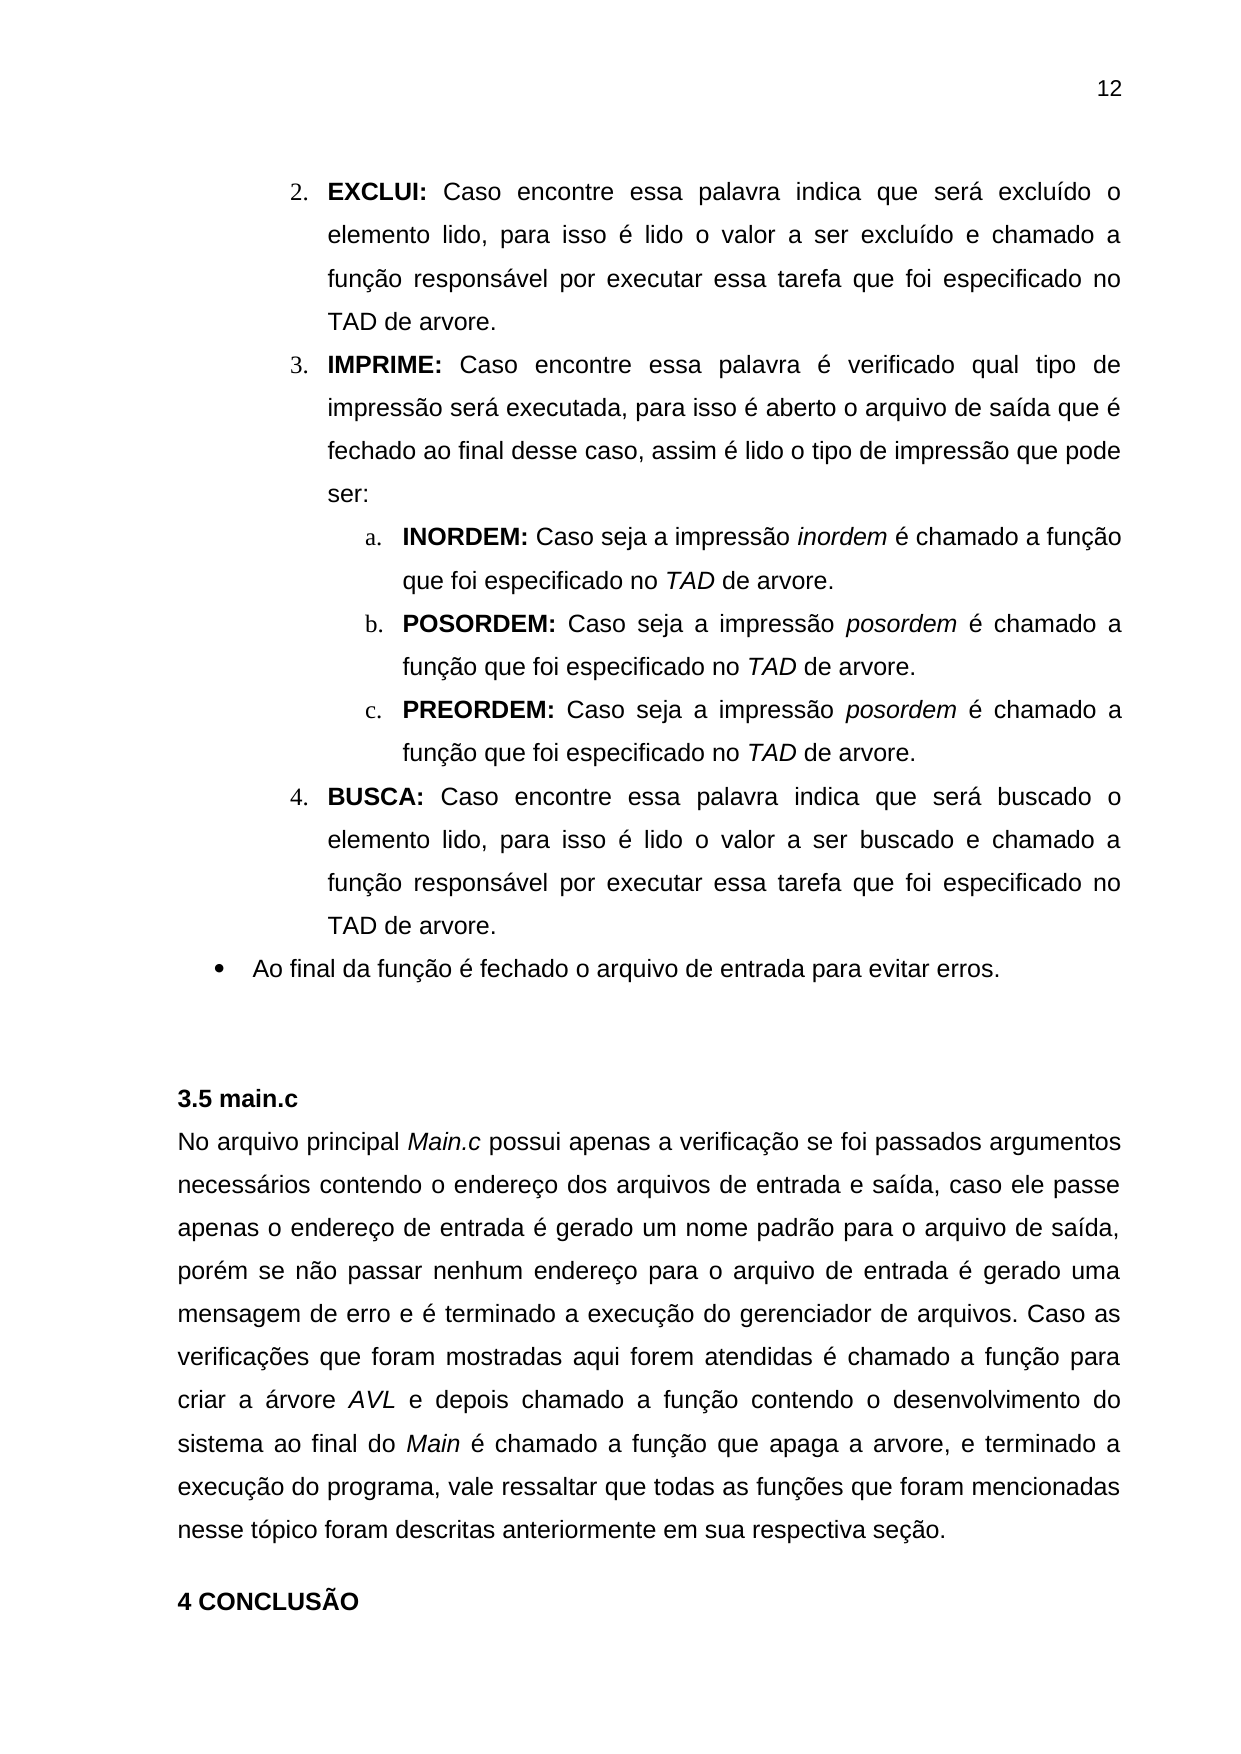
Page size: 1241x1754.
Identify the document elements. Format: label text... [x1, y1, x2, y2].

list POSORDEM: Caso seja a impressão posordem é chamado a função que foi especificado no TAD de arvore. [365, 609, 1122, 681]
text 4 Conclusão [177, 1587, 1122, 1615]
list BUSCA: Caso encontre essa palavra indica que será buscado o elemento lido, para isso é lido o valor a ser buscado e chamado a função responsável por executar essa tarefa que foi especificado no TAD de arvore. [290, 781, 1122, 940]
list PREORDEM: Caso seja a impressão posordem é chamado a função que foi especificado no TAD de arvore. [365, 695, 1122, 767]
text 3.5 main.c [177, 1083, 1122, 1112]
list EXCLUI: Caso encontre essa palavra indica que será excluído o elemento lido, para isso é lido o valor a ser excluído e chamado a função responsável por executar essa tarefa que foi especificado no TAD de arvore. [290, 177, 1122, 335]
list Ao final da função é fechado o arquivo de entrada para evitar erros. [215, 954, 1122, 983]
list IMPRIME: Caso encontre essa palavra é verificado qual tipo de impressão será executada, para isso é aberto o arquivo de saída que é fechado ao final desse caso, assim é lido o tipo de impressão que pode ser: [290, 350, 1122, 508]
list INORDEM: Caso seja a impressão inordem é chamado a função que foi especificado no TAD de arvore. [365, 522, 1122, 594]
text No arquivo principal Main.c possui apenas a verificação se foi passados argumentos necessários contendo o endereço dos arquivos de entrada e saída, caso ele passe apenas o endereço de entrada é gerado um nome padrão para o arquivo de saída, porém se não passar nenhum endereço para o arquivo de entrada é gerado uma mensagem de erro e é terminado a execução do gerenciador de arquivos. Caso as verificações que foram mostradas aqui forem atendidas é chamado a função para criar a árvore AVL e depois chamado a função contendo o desenvolvimento do sistema ao final do Main é chamado a função que apaga a arvore, e terminado a execução do programa, vale ressaltar que todas as funções que foram mencionadas nesse tópico foram descritas anteriormente em sua respectiva seção. [177, 1127, 1122, 1543]
